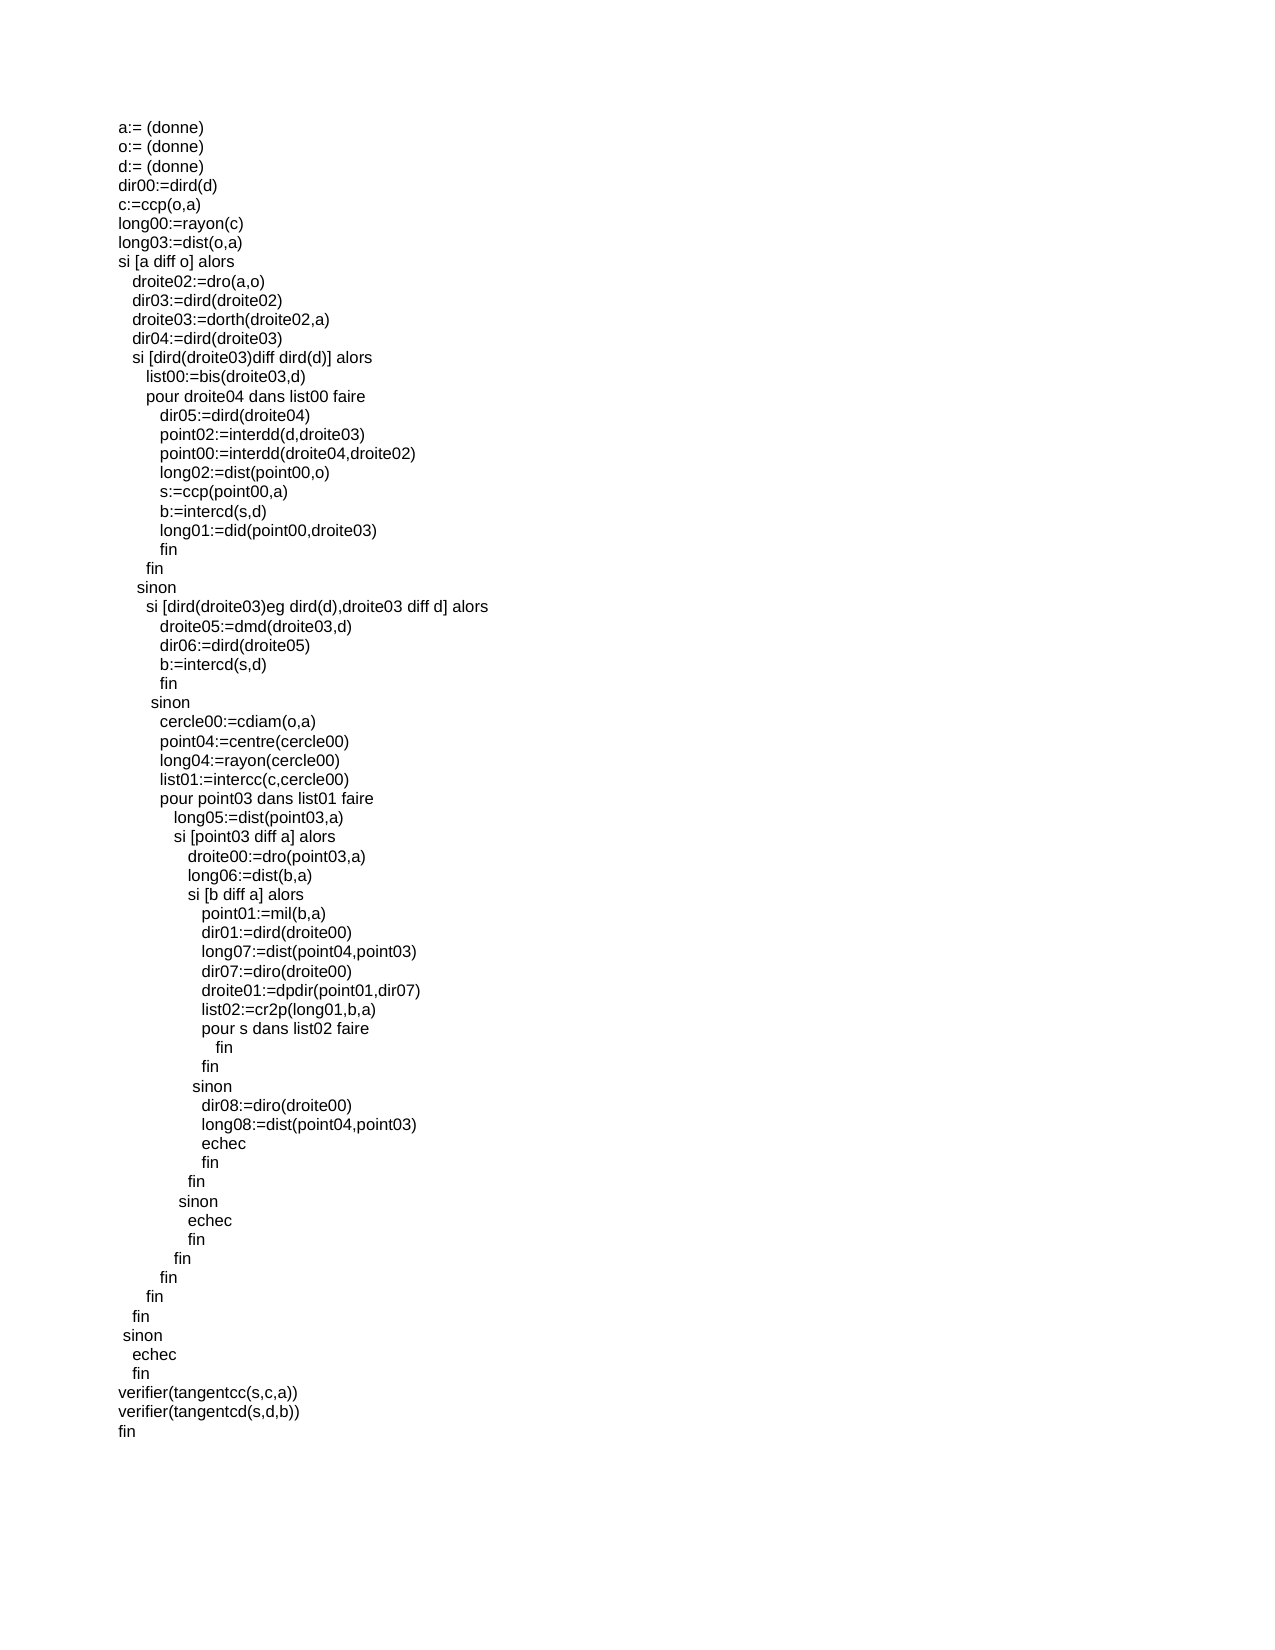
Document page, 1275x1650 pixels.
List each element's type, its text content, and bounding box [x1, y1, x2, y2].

text pour point03 dans list01 faire [118, 789, 1157, 808]
text echec [118, 1134, 1157, 1153]
text long06:=dist(b,a) [118, 866, 1157, 885]
text si [point03 diff a] alors [118, 827, 1157, 846]
text dir00:=dird(d) [118, 176, 1157, 195]
text list00:=bis(droite03,d) [118, 367, 1157, 386]
text fin [118, 1038, 1157, 1057]
text dir04:=dird(droite03) [118, 329, 1157, 348]
text sinon [118, 1191, 1157, 1211]
text long07:=dist(point04,point03) [118, 942, 1157, 961]
text si [b diff a] alors [118, 885, 1157, 904]
text long03:=dist(o,a) [118, 233, 1157, 252]
text echec [118, 1211, 1157, 1230]
text fin [118, 1306, 1157, 1326]
text si [dird(droite03)eg dird(d),droite03 diff d] alors [118, 597, 1157, 616]
text point01:=mil(b,a) [118, 904, 1157, 923]
text fin [118, 1364, 1157, 1383]
text b:=intercd(s,d) [118, 655, 1157, 674]
text dir08:=diro(droite00) [118, 1096, 1157, 1115]
text si [a diff o] alors [118, 252, 1157, 271]
text droite00:=dro(point03,a) [118, 846, 1157, 866]
text fin [118, 540, 1157, 559]
text droite05:=dmd(droite03,d) [118, 616, 1157, 636]
text sinon [118, 693, 1157, 712]
text fin [118, 1153, 1157, 1172]
text droite01:=dpdir(point01,dir07) [118, 981, 1157, 1000]
text pour s dans list02 faire [118, 1019, 1157, 1038]
text long01:=did(point00,droite03) [118, 521, 1157, 540]
text fin [118, 559, 1157, 578]
text point02:=interdd(d,droite03) [118, 425, 1157, 444]
text si [dird(droite03)diff dird(d)] alors [118, 348, 1157, 367]
text fin [118, 1421, 1157, 1441]
text list01:=intercc(c,cercle00) [118, 770, 1157, 789]
text sinon [118, 1076, 1157, 1096]
text fin [118, 1249, 1157, 1268]
text dir06:=dird(droite05) [118, 636, 1157, 655]
text dir05:=dird(droite04) [118, 406, 1157, 425]
text dir07:=diro(droite00) [118, 961, 1157, 981]
text s:=ccp(point00,a) [118, 482, 1157, 501]
text list02:=cr2p(long01,b,a) [118, 1000, 1157, 1019]
text c:=ccp(o,a) [118, 195, 1157, 214]
text fin [118, 674, 1157, 693]
text point04:=centre(cercle00) [118, 731, 1157, 751]
text point00:=interdd(droite04,droite02) [118, 444, 1157, 463]
text fin [118, 1230, 1157, 1249]
text fin [118, 1287, 1157, 1306]
text droite03:=dorth(droite02,a) [118, 310, 1157, 329]
text fin [118, 1057, 1157, 1076]
text long00:=rayon(c) [118, 214, 1157, 233]
text dir01:=dird(droite00) [118, 923, 1157, 942]
text sinon [118, 578, 1157, 597]
text long08:=dist(point04,point03) [118, 1115, 1157, 1134]
text long04:=rayon(cercle00) [118, 751, 1157, 770]
text dir03:=dird(droite02) [118, 291, 1157, 310]
text a:= (donne) [118, 118, 1157, 137]
text verifier(tangentcc(s,c,a)) [118, 1383, 1157, 1402]
text o:= (donne) [118, 137, 1157, 156]
text fin [118, 1268, 1157, 1287]
text long05:=dist(point03,a) [118, 808, 1157, 827]
text sinon [118, 1326, 1157, 1345]
text verifier(tangentcd(s,d,b)) [118, 1402, 1157, 1421]
text echec [118, 1345, 1157, 1364]
text b:=intercd(s,d) [118, 501, 1157, 521]
text pour droite04 dans list00 faire [118, 386, 1157, 406]
text long02:=dist(point00,o) [118, 463, 1157, 482]
text fin [118, 1172, 1157, 1191]
text droite02:=dro(a,o) [118, 271, 1157, 291]
text d:= (donne) [118, 156, 1157, 176]
text cercle00:=cdiam(o,a) [118, 712, 1157, 731]
